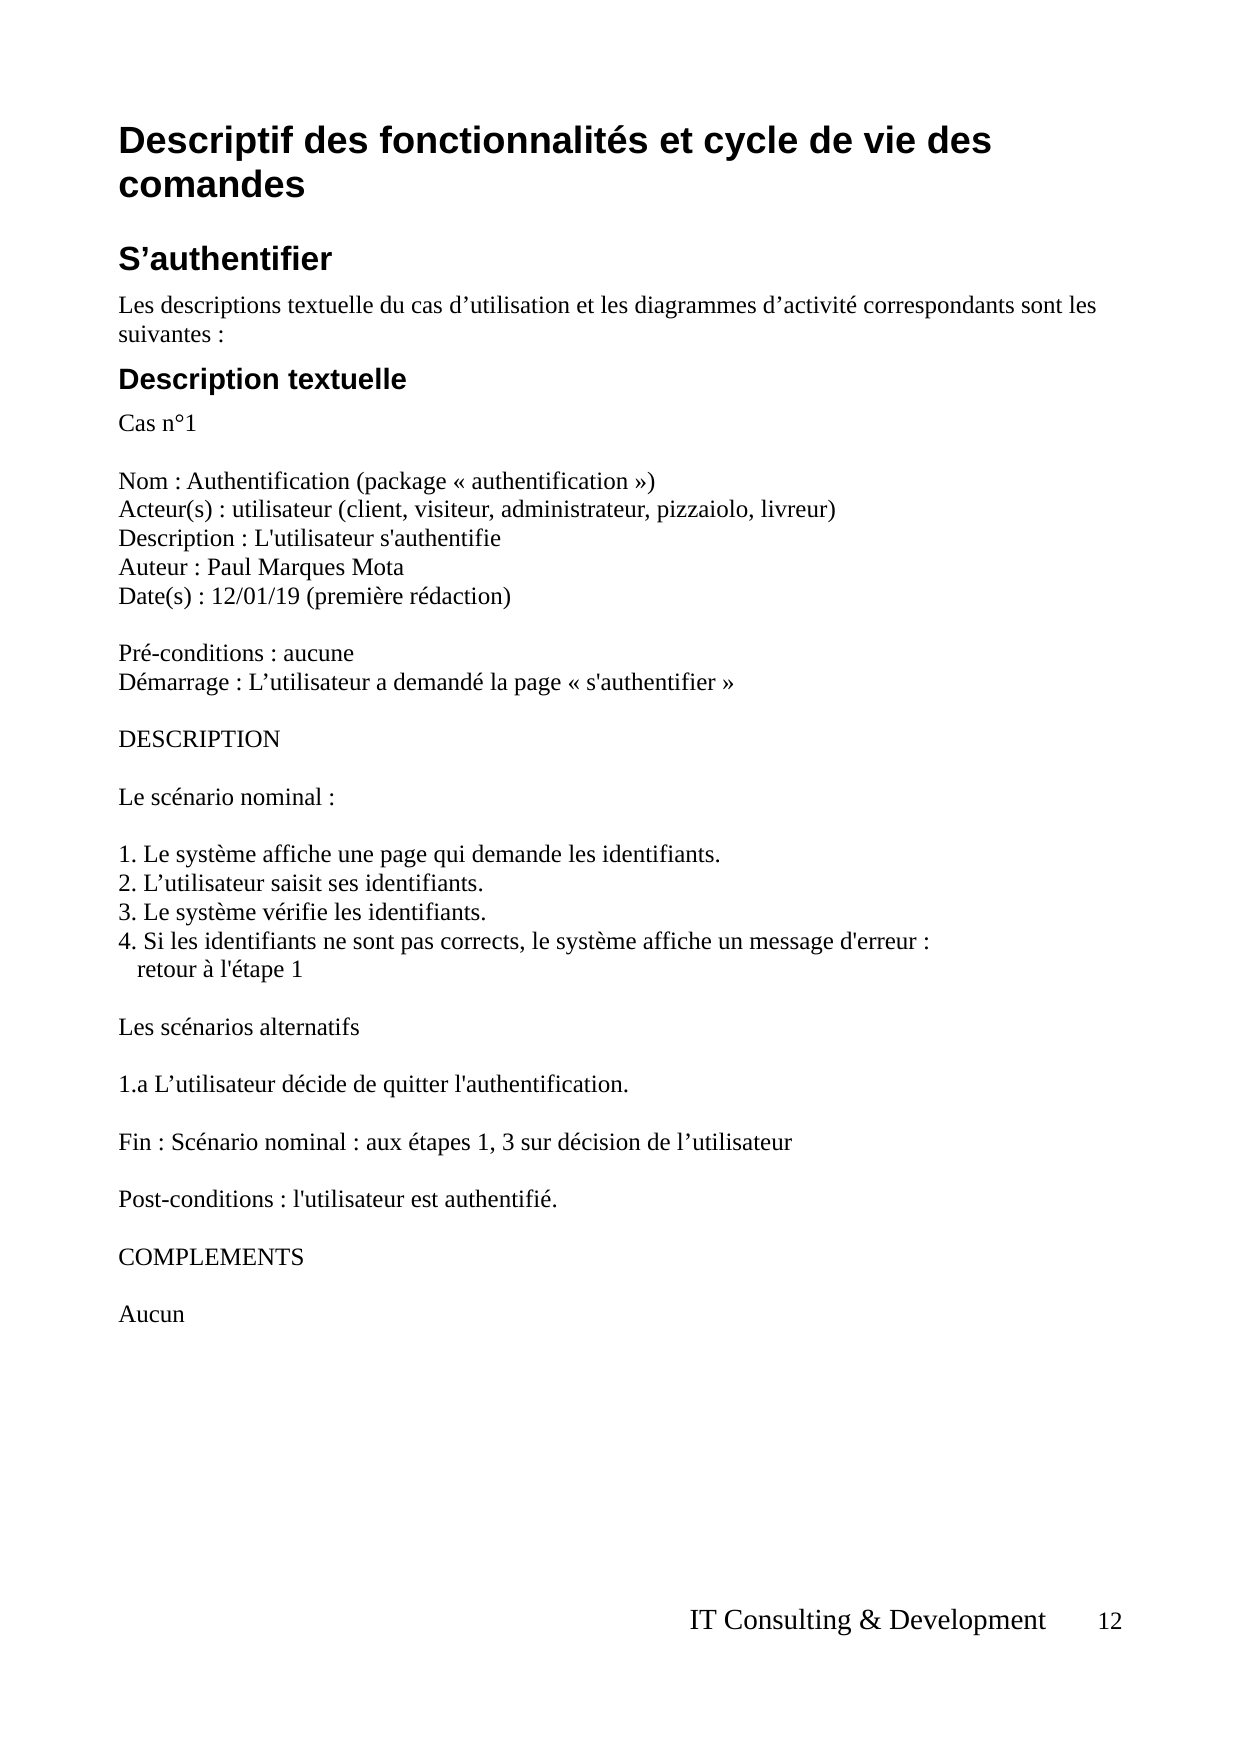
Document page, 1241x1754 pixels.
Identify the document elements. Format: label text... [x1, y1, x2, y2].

text 2. L’utilisateur saisit ses identifiants. [118, 868, 1122, 897]
text DESCRIPTION [118, 724, 1122, 753]
text Pré-conditions : aucune [118, 638, 1122, 667]
text Les descriptions textuelle du cas d’utilisation et les diagrammes d’activité correspondants sont les suivantes : [118, 290, 1122, 347]
text Aucun [118, 1299, 1122, 1328]
text Démarrage : L’utilisateur a demandé la page « s'authentifier » [118, 667, 1122, 696]
text 4. Si les identifiants ne sont pas corrects, le système affiche un message d'erreur : [118, 926, 1122, 954]
text 1.a L’utilisateur décide de quitter l'authentification. [118, 1069, 1122, 1098]
text Auteur : Paul Marques Mota [118, 552, 1122, 581]
text Date(s) : 12/01/19 (première rédaction) [118, 581, 1122, 609]
subtitle Description textuelle [118, 362, 1122, 396]
text Cas n°1 [118, 408, 1122, 437]
text Fin : Scénario nominal : aux étapes 1, 3 sur décision de l’utilisateur [118, 1127, 1122, 1156]
text Acteur(s) : utilisateur (client, visiteur, administrateur, pizzaiolo, livreur) [118, 494, 1122, 523]
text Le scénario nominal : [118, 782, 1122, 811]
text 1. Le système affiche une page qui demande les identifiants. [118, 839, 1122, 868]
text Les scénarios alternatifs [118, 1012, 1122, 1041]
text COMPLEMENTS [118, 1242, 1122, 1271]
subtitle Descriptif des fonctionnalités et cycle de vie des comandes [118, 118, 1122, 205]
text 3. Le système vérifie les identifiants. [118, 897, 1122, 926]
subtitle S’authentifier [118, 239, 1122, 277]
text retour à l'étape 1 [118, 954, 1122, 983]
text Description : L'utilisateur s'authentifie [118, 523, 1122, 552]
text Post-conditions : l'utilisateur est authentifié. [118, 1184, 1122, 1213]
text Nom : Authentification (package « authentification ») [118, 466, 1122, 494]
